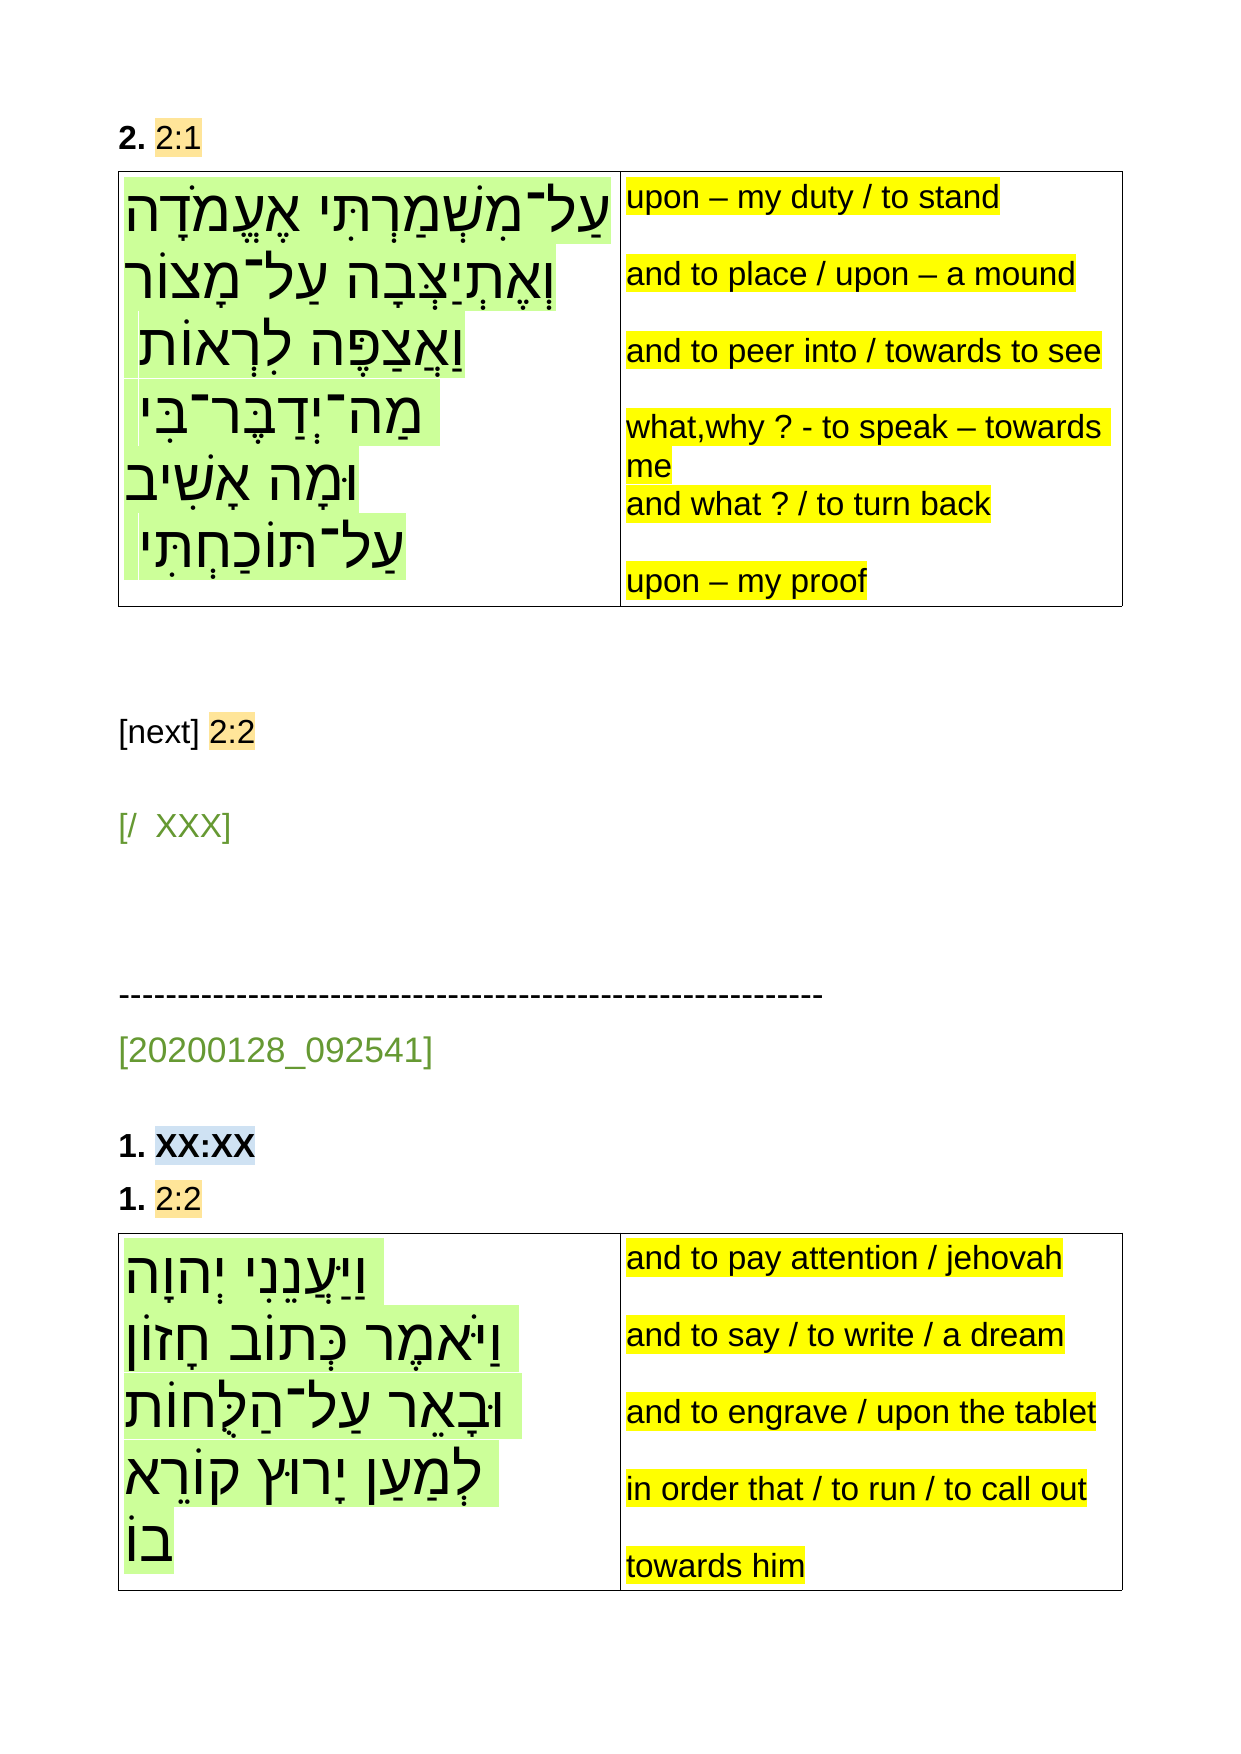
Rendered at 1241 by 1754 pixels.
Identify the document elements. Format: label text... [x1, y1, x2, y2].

text [20200128_092541] [118, 1029, 1122, 1070]
text [/ XXX] [118, 806, 1122, 844]
table_header וַיַּעֲנֵנִי יְהוָה וַיֹּאמֶר כְּתוֹב חָזוֹן וּבָאֵר עַל־הַלֻּחוֹת לְמַעַן יָרוּץ קוֹרֵא בוֹ [119, 1234, 620, 1590]
table_header עַל־מִשְׁמַרְתִּי אֶעֱמֹדָה וְאֶתְיַצְּבָה עַל־מָצוֹר וַאֲצַפֶּה לִרְאוֹת מַה־יְדַבֶּר־בִּי וּמָה אָשִׁיב עַל־תּוֹכַחְתִּי [119, 172, 620, 606]
text 1. 2:2 [118, 1179, 1122, 1218]
text 1. XX:XX [118, 1126, 1122, 1165]
text 2. 2:1 [118, 118, 1122, 157]
table_header and to pay attention / jehovah and to say / to write / a dream and to engrave / upon the tablet in order that / to run / to call out towards him [621, 1234, 1122, 1590]
table_header upon – my duty / to stand and to place / upon – a mound and to peer into / towards to see what,why ? - to speak – towards me and what ? / to turn back upon – my proof [621, 172, 1122, 606]
text ------------------------------------------------------------ [118, 973, 1122, 1014]
text [next] 2:2 [118, 712, 1122, 750]
